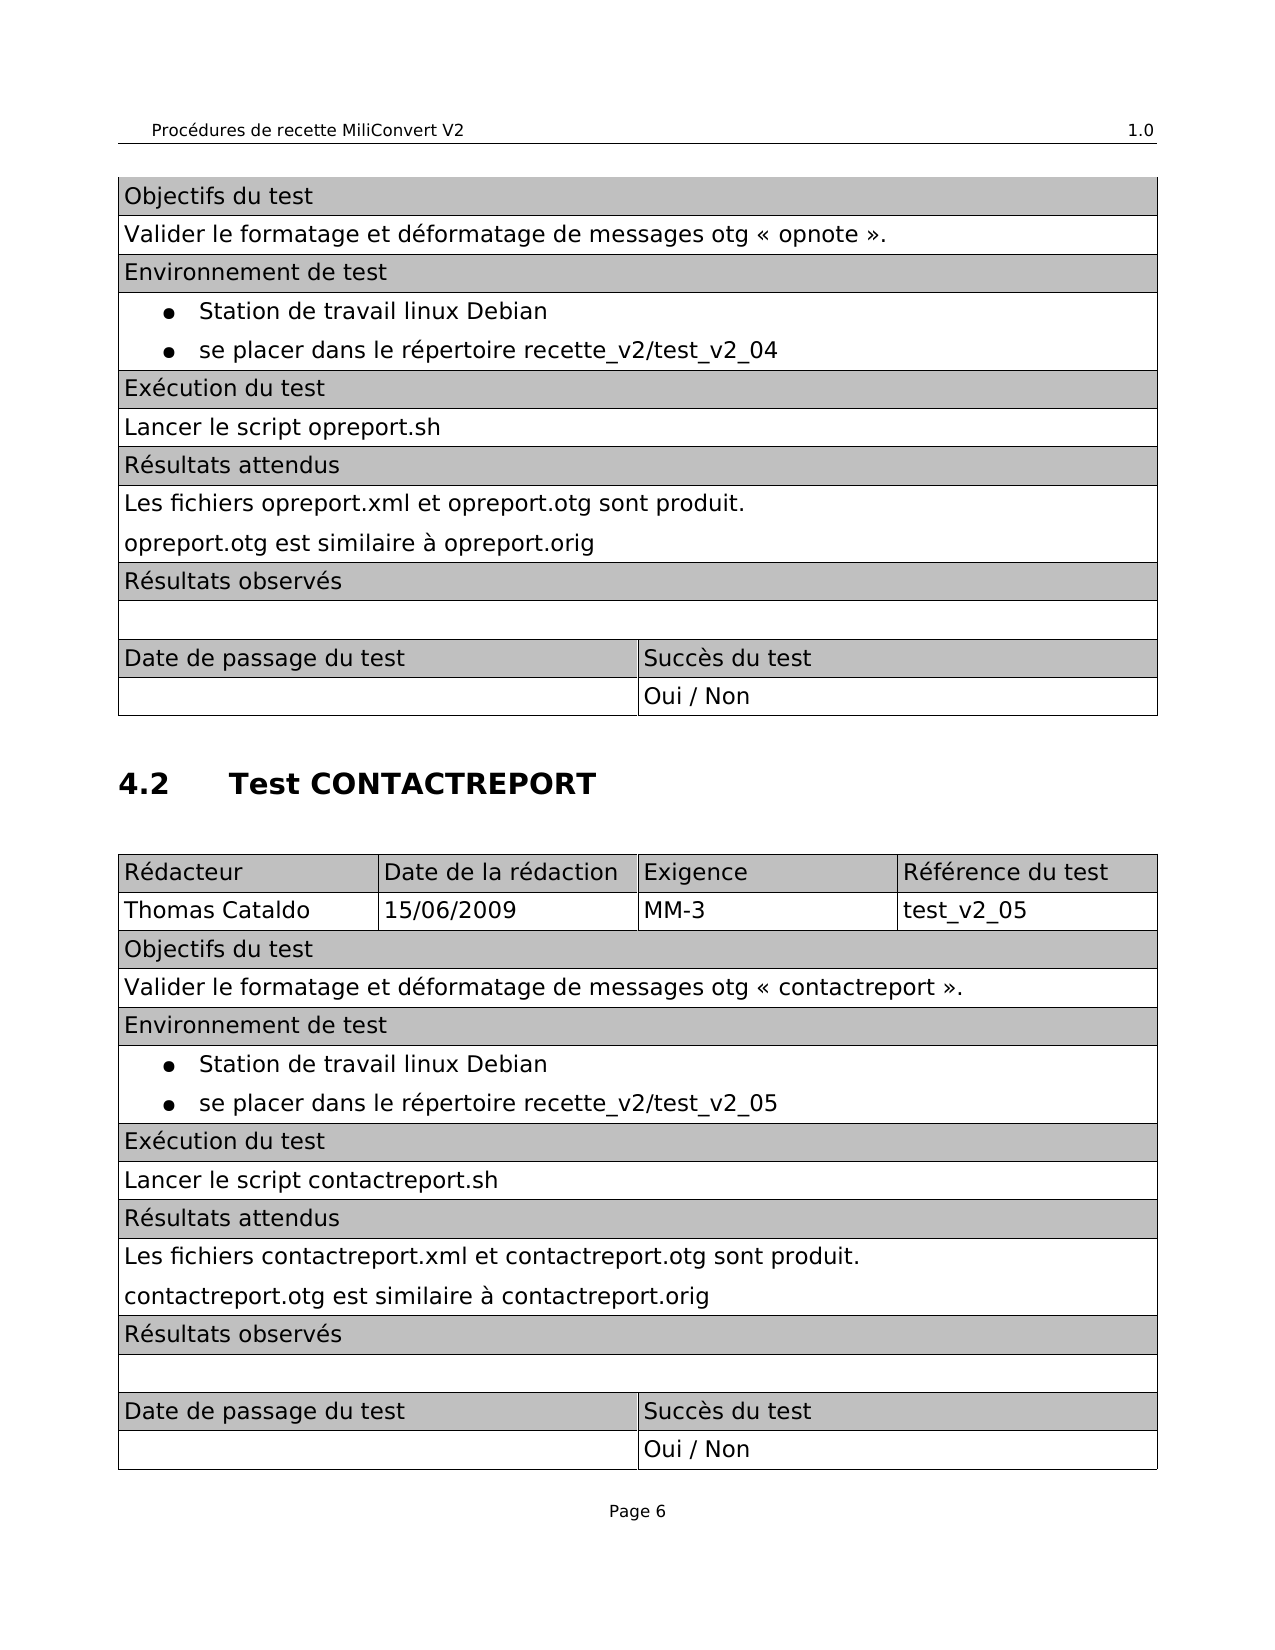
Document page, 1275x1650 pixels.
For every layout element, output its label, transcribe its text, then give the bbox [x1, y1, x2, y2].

table_cell Oui / Non [639, 1431, 1157, 1469]
table_cell Résultats observés [119, 1316, 1157, 1354]
table_header Référence du test [898, 855, 1157, 892]
table_header Date de la rédaction [379, 855, 637, 892]
table_cell Date de passage du test [119, 1393, 637, 1430]
table_cell Résultats attendus [119, 1200, 1157, 1238]
table_cell Résultats observés [119, 563, 1157, 600]
table_cell Résultats attendus [119, 447, 1157, 485]
table_cell Valider le formatage et déformatage de messages otg « contactreport ». [119, 969, 1157, 1007]
table_cell 15/06/2009 [379, 893, 637, 930]
table_cell Environnement de test [119, 255, 1157, 292]
table_cell Environnement de test [119, 1008, 1157, 1045]
table_cell [119, 678, 637, 715]
table_cell Objectifs du test [119, 177, 1157, 215]
table_cell Les fichiers opreport.xml et opreport.otg sont produit. opreport.otg est similaire à opreport.orig [119, 486, 1157, 562]
table_cell Exécution du test [119, 1124, 1157, 1161]
table_cell Succès du test [639, 640, 1157, 677]
table_cell Oui / Non [639, 678, 1157, 715]
table_cell Lancer le script opreport.sh [119, 409, 1157, 446]
table_cell Les fichiers contactreport.xml et contactreport.otg sont produit. contactreport.otg est similaire à contactreport.orig [119, 1239, 1157, 1315]
table_cell [119, 1355, 1157, 1392]
table_cell Valider le formatage et déformatage de messages otg « opnote ». [119, 216, 1157, 254]
table_cell test_v2_05 [898, 893, 1157, 930]
table_cell Succès du test [639, 1393, 1157, 1430]
table_header Rédacteur [119, 855, 378, 892]
table_cell MM-3 [639, 893, 897, 930]
table_cell Objectifs du test [119, 931, 1157, 968]
table_cell [119, 601, 1157, 639]
table_cell Exécution du test [119, 371, 1157, 408]
table_cell Date de passage du test [119, 640, 637, 677]
table_cell Lancer le script contactreport.sh [119, 1162, 1157, 1199]
table_header Exigence [639, 855, 897, 892]
table_cell Station de travail linux Debian se placer dans le répertoire recette_v2/test_v2_04 [119, 293, 1157, 370]
table_cell Thomas Cataldo [119, 893, 378, 930]
table_cell [119, 1431, 637, 1469]
subtitle Test CONTACTREPORT [118, 767, 1157, 802]
table_cell Station de travail linux Debian se placer dans le répertoire recette_v2/test_v2_05 [119, 1046, 1157, 1123]
